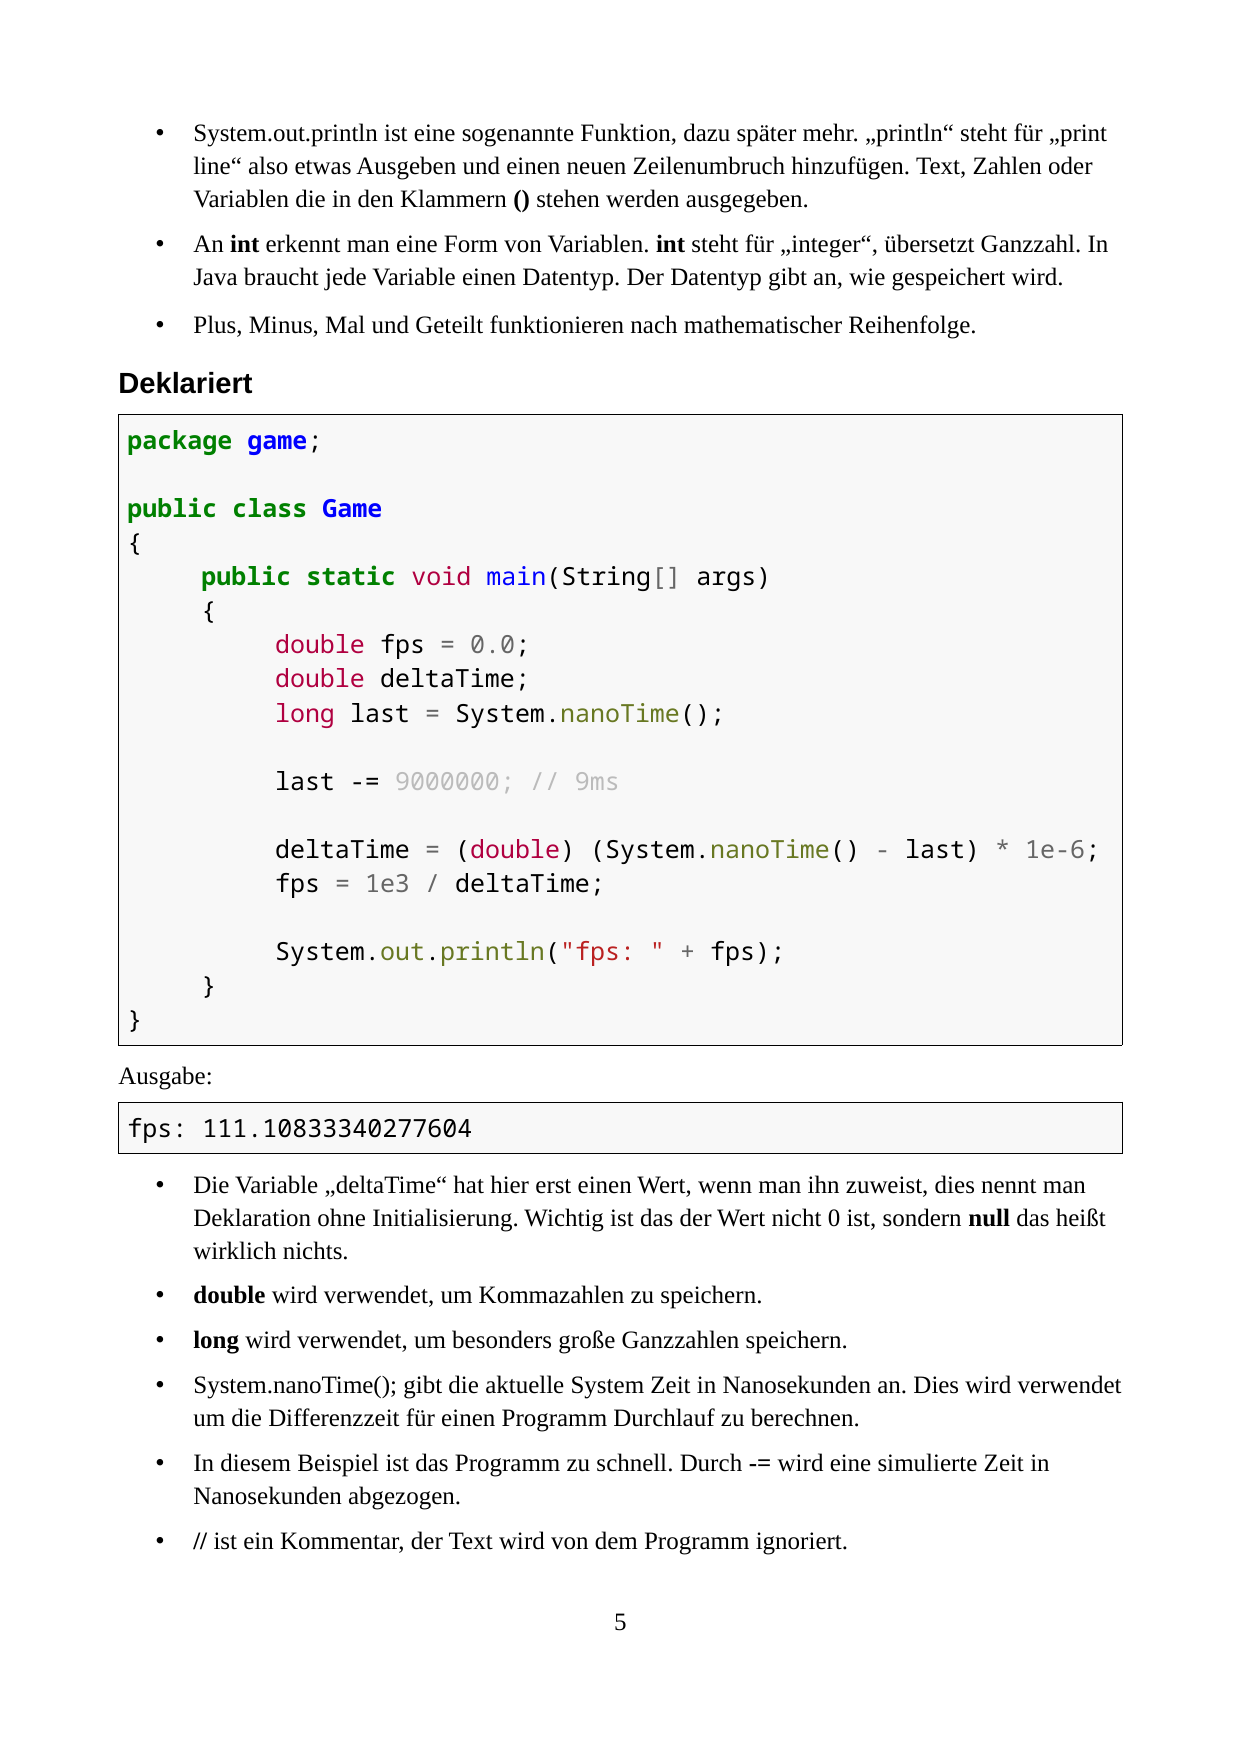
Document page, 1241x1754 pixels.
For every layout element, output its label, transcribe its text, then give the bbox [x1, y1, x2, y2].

text double fps = 0.0; [127, 627, 1113, 661]
list // ist ein Kommentar, der Text wird von dem Programm ignoriert. [156, 1526, 1122, 1555]
text deltaTime = (double) (System.nanoTime() - last) * 1e-6; [127, 831, 1113, 866]
text public class Game [127, 491, 1113, 525]
list System.nanoTime(); gibt die aktuelle System Zeit in Nanosekunden an. Dies wird verwendet um die Differenzzeit für einen Programm Durchlauf zu berechnen. [156, 1370, 1122, 1432]
list double wird verwendet, um Kommazahlen zu speichern. [156, 1281, 1122, 1309]
text double deltaTime; [127, 661, 1113, 695]
text package game; [127, 423, 1113, 457]
text public static void main(String[] args) [127, 559, 1113, 593]
text long last = System.nanoTime(); [127, 695, 1113, 729]
text { [127, 525, 1113, 559]
text Ausgabe: [118, 1046, 1122, 1090]
list An int erkennt man eine Form von Variablen. int steht für „integer“, übersetzt Ganzzahl. In Java braucht jede Variable einen Datentyp. Der Datentyp gibt an, wie gespeichert wird. [156, 229, 1122, 291]
text { [127, 593, 1113, 627]
list In diesem Beispiel ist das Programm zu schnell. Durch -= wird eine simulierte Zeit in Nanosekunden abgezogen. [156, 1448, 1122, 1510]
list Plus, Minus, Mal und Geteilt funktionieren nach mathematischer Reihenfolge. [156, 310, 1122, 338]
text System.out.println("fps: " + fps); [127, 934, 1113, 968]
list System.out.println ist eine sogenannte Funktion, dazu später mehr. „println“ steht für „print line“ also etwas Ausgeben und einen neuen Zeilenumbruch hinzufügen. Text, Zahlen oder Variablen die in den Klammern () stehen werden ausgegeben. [156, 118, 1122, 213]
text } [127, 968, 1113, 1002]
text fps = 1e3 / deltaTime; [127, 866, 1113, 899]
text last -= 9000000; // 9ms [127, 763, 1113, 797]
text fps: 111.10833340277604 [127, 1111, 1113, 1144]
list Die Variable „deltaTime“ hat hier erst einen Wert, wenn man ihn zuweist, dies nennt man Deklaration ohne Initialisierung. Wichtig ist das der Wert nicht 0 ist, sondern null das heißt wirklich nichts. [156, 1154, 1122, 1264]
subtitle Deklariert [94, 366, 1122, 399]
list long wird verwendet, um besonders große Ganzzahlen speichern. [156, 1326, 1122, 1354]
text } [127, 1002, 1113, 1036]
